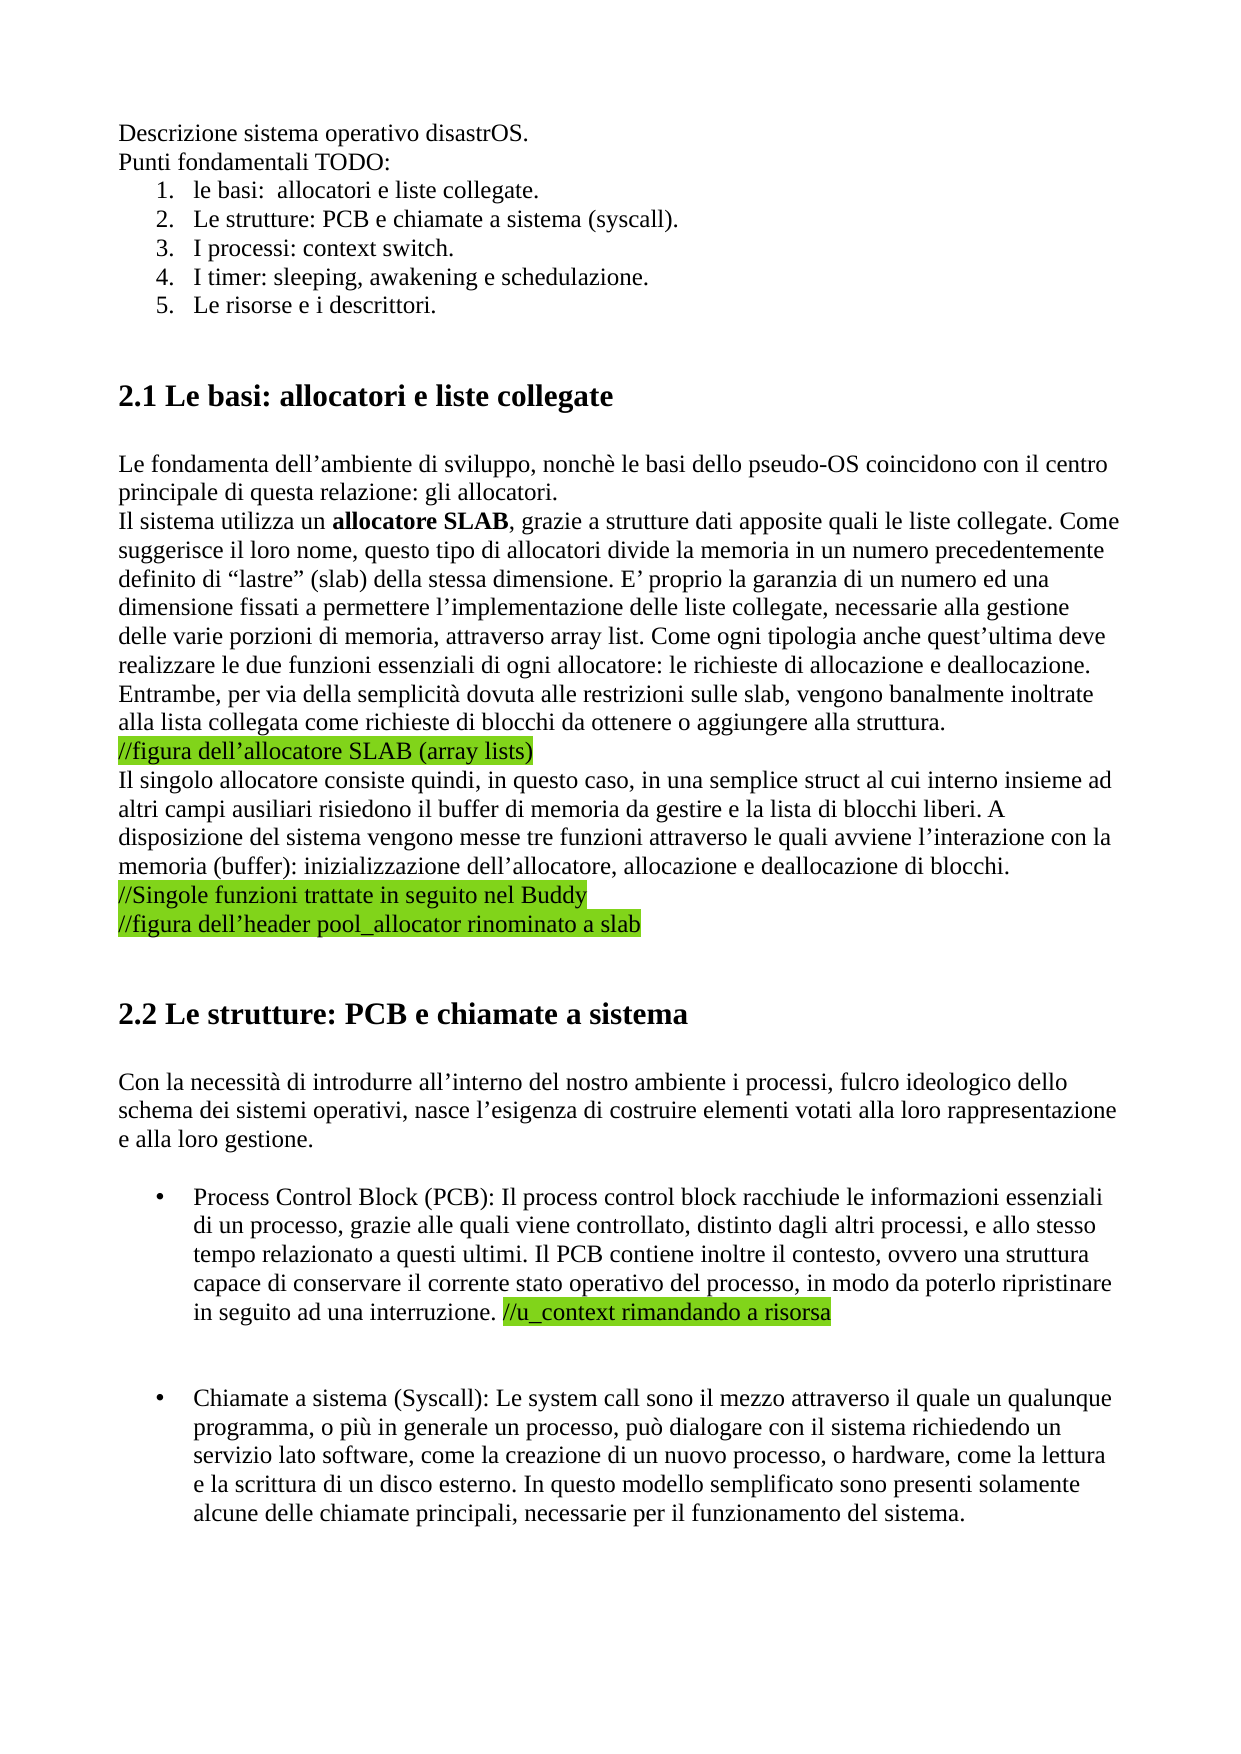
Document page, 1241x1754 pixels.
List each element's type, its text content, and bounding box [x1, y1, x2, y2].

text Descrizione sistema operativo disastrOS. [118, 118, 1122, 147]
list Process Control Block (PCB): Il process control block racchiude le informazioni essenziali di un processo, grazie alle quali viene controllato, distinto dagli altri processi, e allo stesso tempo relazionato a questi ultimi. Il PCB contiene inoltre il contesto, ovvero una struttura capace di conservare il corrente stato operativo del processo, in modo da poterlo ripristinare in seguito ad una interruzione. //u_context rimandando a risorsa [156, 1182, 1122, 1326]
list le basi: allocatori e liste collegate. [156, 176, 1122, 204]
text Il sistema utilizza un allocatore SLAB, grazie a strutture dati apposite quali le liste collegate. Come suggerisce il loro nome, questo tipo di allocatori divide la memoria in un numero precedentemente definito di “lastre” (slab) della stessa dimensione. E’ proprio la garanzia di un numero ed una dimensione fissati a permettere l’implementazione delle liste collegate, necessarie alla gestione delle varie porzioni di memoria, attraverso array list. Come ogni tipologia anche quest’ultima deve realizzare le due funzioni essenziali di ogni allocatore: le richieste di allocazione e deallocazione. Entrambe, per via della semplicità dovuta alle restrizioni sulle slab, vengono banalmente inoltrate alla lista collegata come richieste di blocchi da ottenere o aggiungere alla struttura. [118, 506, 1122, 736]
list I timer: sleeping, awakening e schedulazione. [156, 262, 1122, 291]
text //Singole funzioni trattate in seguito nel Buddy [118, 880, 1122, 909]
text Le fondamenta dell’ambiente di sviluppo, nonchè le basi dello pseudo-OS coincidono con il centro principale di questa relazione: gli allocatori. [118, 449, 1122, 506]
text 2.2 Le strutture: PCB e chiamate a sistema [118, 995, 1122, 1031]
list Le strutture: PCB e chiamate a sistema (syscall). [156, 204, 1122, 233]
text //figura dell’allocatore SLAB (array lists) [118, 736, 1122, 765]
text 2.1 Le basi: allocatori e liste collegate [118, 377, 1122, 413]
text Con la necessità di introdurre all’interno del nostro ambiente i processi, fulcro ideologico dello schema dei sistemi operativi, nasce l’esigenza di costruire elementi votati alla loro rappresentazione e alla loro gestione. [118, 1067, 1122, 1153]
text //figura dell’header pool_allocator rinominato a slab [118, 909, 1122, 937]
list Chiamate a sistema (Syscall): Le system call sono il mezzo attraverso il quale un qualunque programma, o più in generale un processo, può dialogare con il sistema richiedendo un servizio lato software, come la creazione di un nuovo processo, o hardware, come la lettura e la scrittura di un disco esterno. In questo modello semplificato sono presenti solamente alcune delle chiamate principali, necessarie per il funzionamento del sistema. [156, 1383, 1122, 1527]
list I processi: context switch. [156, 233, 1122, 262]
text Il singolo allocatore consiste quindi, in questo caso, in una semplice struct al cui interno insieme ad altri campi ausiliari risiedono il buffer di memoria da gestire e la lista di blocchi liberi. A disposizione del sistema vengono messe tre funzioni attraverso le quali avviene l’interazione con la memoria (buffer): inizializzazione dell’allocatore, allocazione e deallocazione di blocchi. [118, 765, 1122, 880]
text Punti fondamentali TODO: [118, 147, 1122, 176]
list Le risorse e i descrittori. [156, 291, 1122, 319]
